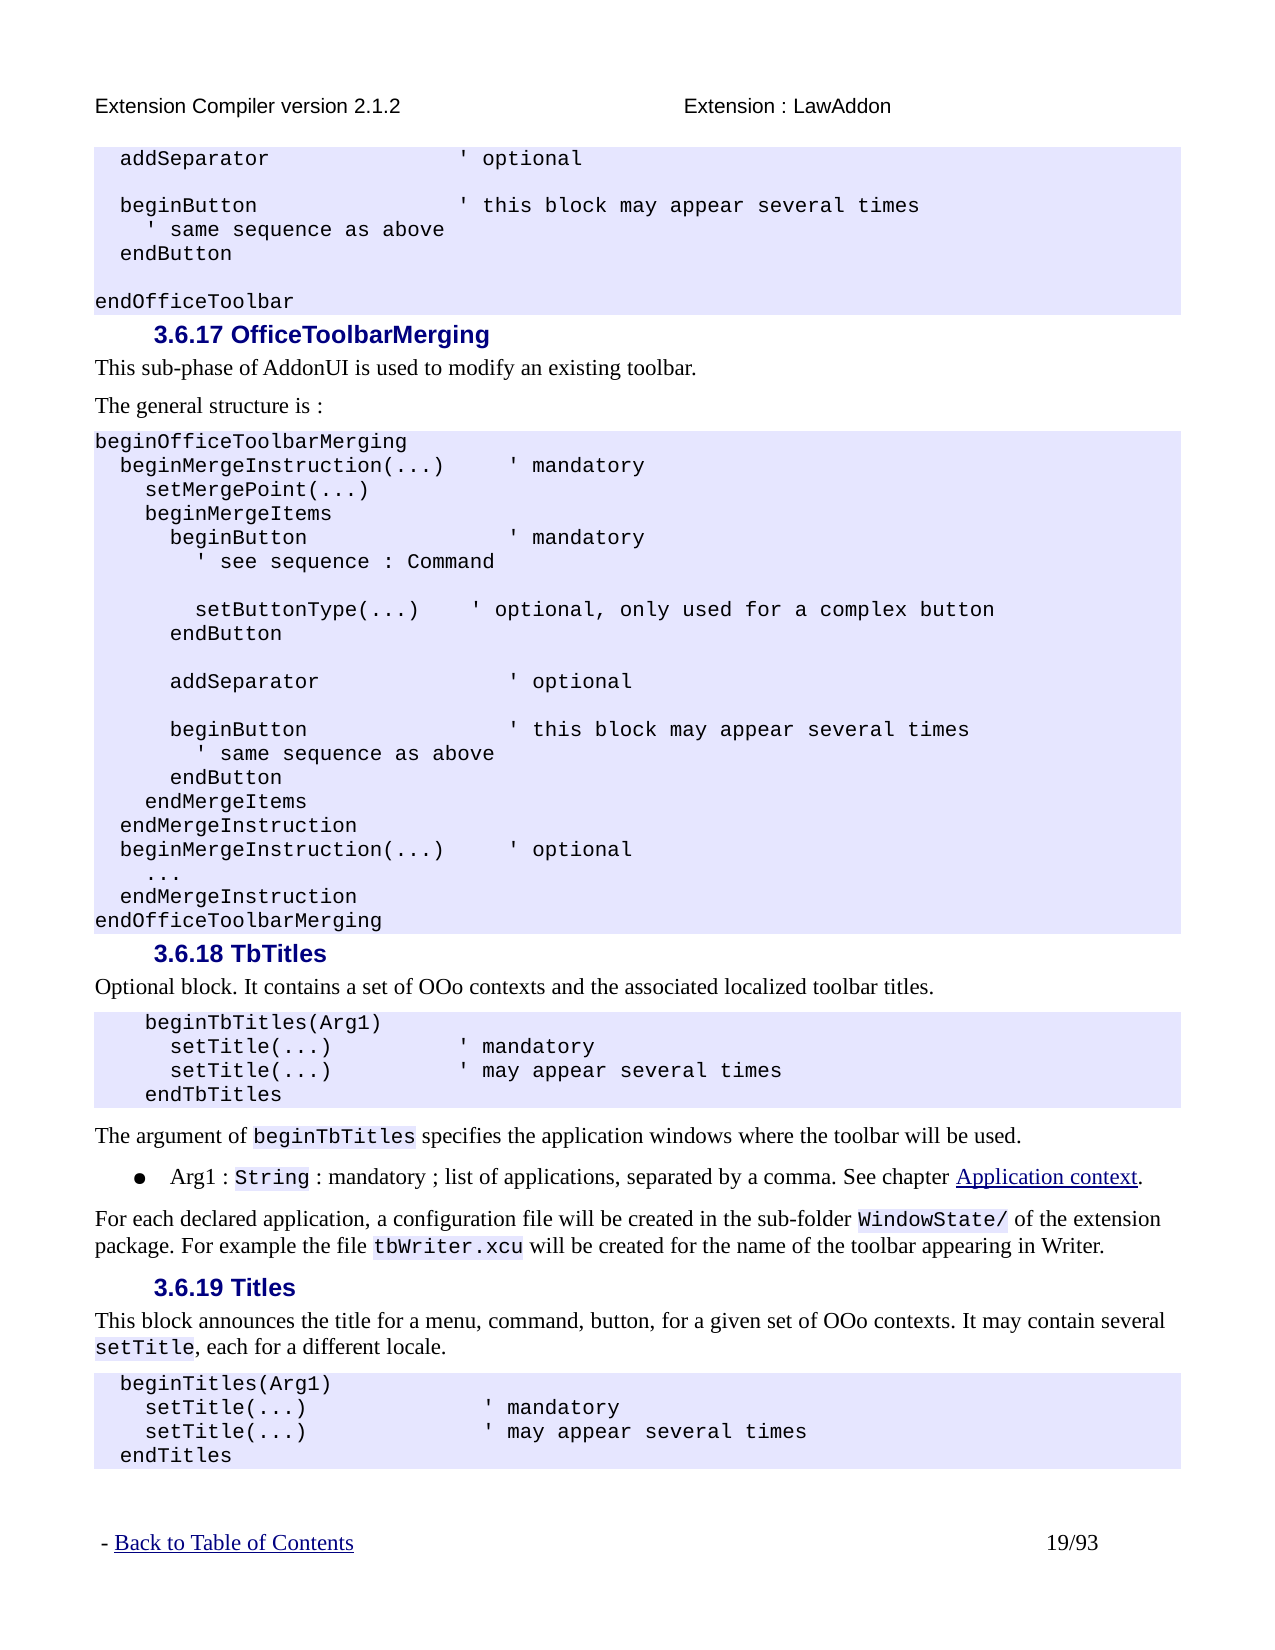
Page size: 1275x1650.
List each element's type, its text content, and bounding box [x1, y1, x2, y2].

text This sub-phase of AddonUI is used to modify an existing toolbar. [94, 355, 1181, 381]
text endMergeInstruction [94, 814, 1181, 838]
text ... [94, 862, 1181, 886]
text beginOfficeToolbarMerging [94, 431, 1181, 455]
text setTitle(...) ' may appear several times [94, 1060, 1181, 1084]
text endButton [94, 767, 1181, 791]
text endButton [94, 243, 1181, 267]
text endButton [94, 623, 1181, 647]
text endTitles [94, 1445, 1181, 1469]
text setTitle(...) ' mandatory [94, 1397, 1181, 1421]
text This block announces the title for a menu, command, button, for a given set of OOo contexts. It may contain several setTitle, each for a different locale. [94, 1308, 1181, 1361]
text beginMergeInstruction(...) ' optional [94, 838, 1181, 862]
subtitle TbTitles [153, 940, 1181, 968]
text ' same sequence as above [94, 743, 1181, 767]
text beginTitles(Arg1) [94, 1373, 1181, 1397]
text ' same sequence as above [94, 219, 1181, 243]
text endOfficeToolbar [94, 291, 1181, 315]
text setTitle(...) ' mandatory [94, 1036, 1181, 1060]
text The argument of beginTbTitles specifies the application windows where the toolbar will be used. [94, 1123, 1181, 1149]
text beginButton ' this block may appear several times [94, 195, 1181, 219]
text beginMergeInstruction(...) ' mandatory [94, 455, 1181, 479]
text beginButton ' mandatory [94, 527, 1181, 551]
text endOfficeToolbarMerging [94, 910, 1181, 934]
text addSeparator ' optional [94, 147, 1181, 171]
text The general structure is : [94, 393, 1181, 419]
text addSeparator ' optional [94, 671, 1181, 695]
text setTitle(...) ' may appear several times [94, 1421, 1181, 1445]
list Arg1 : String : mandatory ; list of applications, separated by a comma. See chapter Application context. [132, 1164, 1181, 1191]
text beginMergeItems [94, 503, 1181, 527]
subtitle OfficeToolbarMerging [153, 321, 1181, 349]
text beginButton ' this block may appear several times [94, 719, 1181, 743]
text For each declared application, a configuration file will be created in the sub-folder WindowState/ of the extension package. For example the file tbWriter.xcu will be created for the name of the toolbar appearing in Writer. [94, 1206, 1181, 1260]
text endTbTitles [94, 1084, 1181, 1108]
text endMergeItems [94, 791, 1181, 814]
text beginTbTitles(Arg1) [94, 1012, 1181, 1036]
text setMergePoint(...) [94, 479, 1181, 503]
subtitle Titles [153, 1274, 1181, 1302]
text setButtonType(...) ' optional, only used for a complex button [94, 599, 1181, 623]
text endMergeInstruction [94, 886, 1181, 910]
text ' see sequence : Command [94, 551, 1181, 575]
text Optional block. It contains a set of OOo contexts and the associated localized toolbar titles. [94, 974, 1181, 1000]
